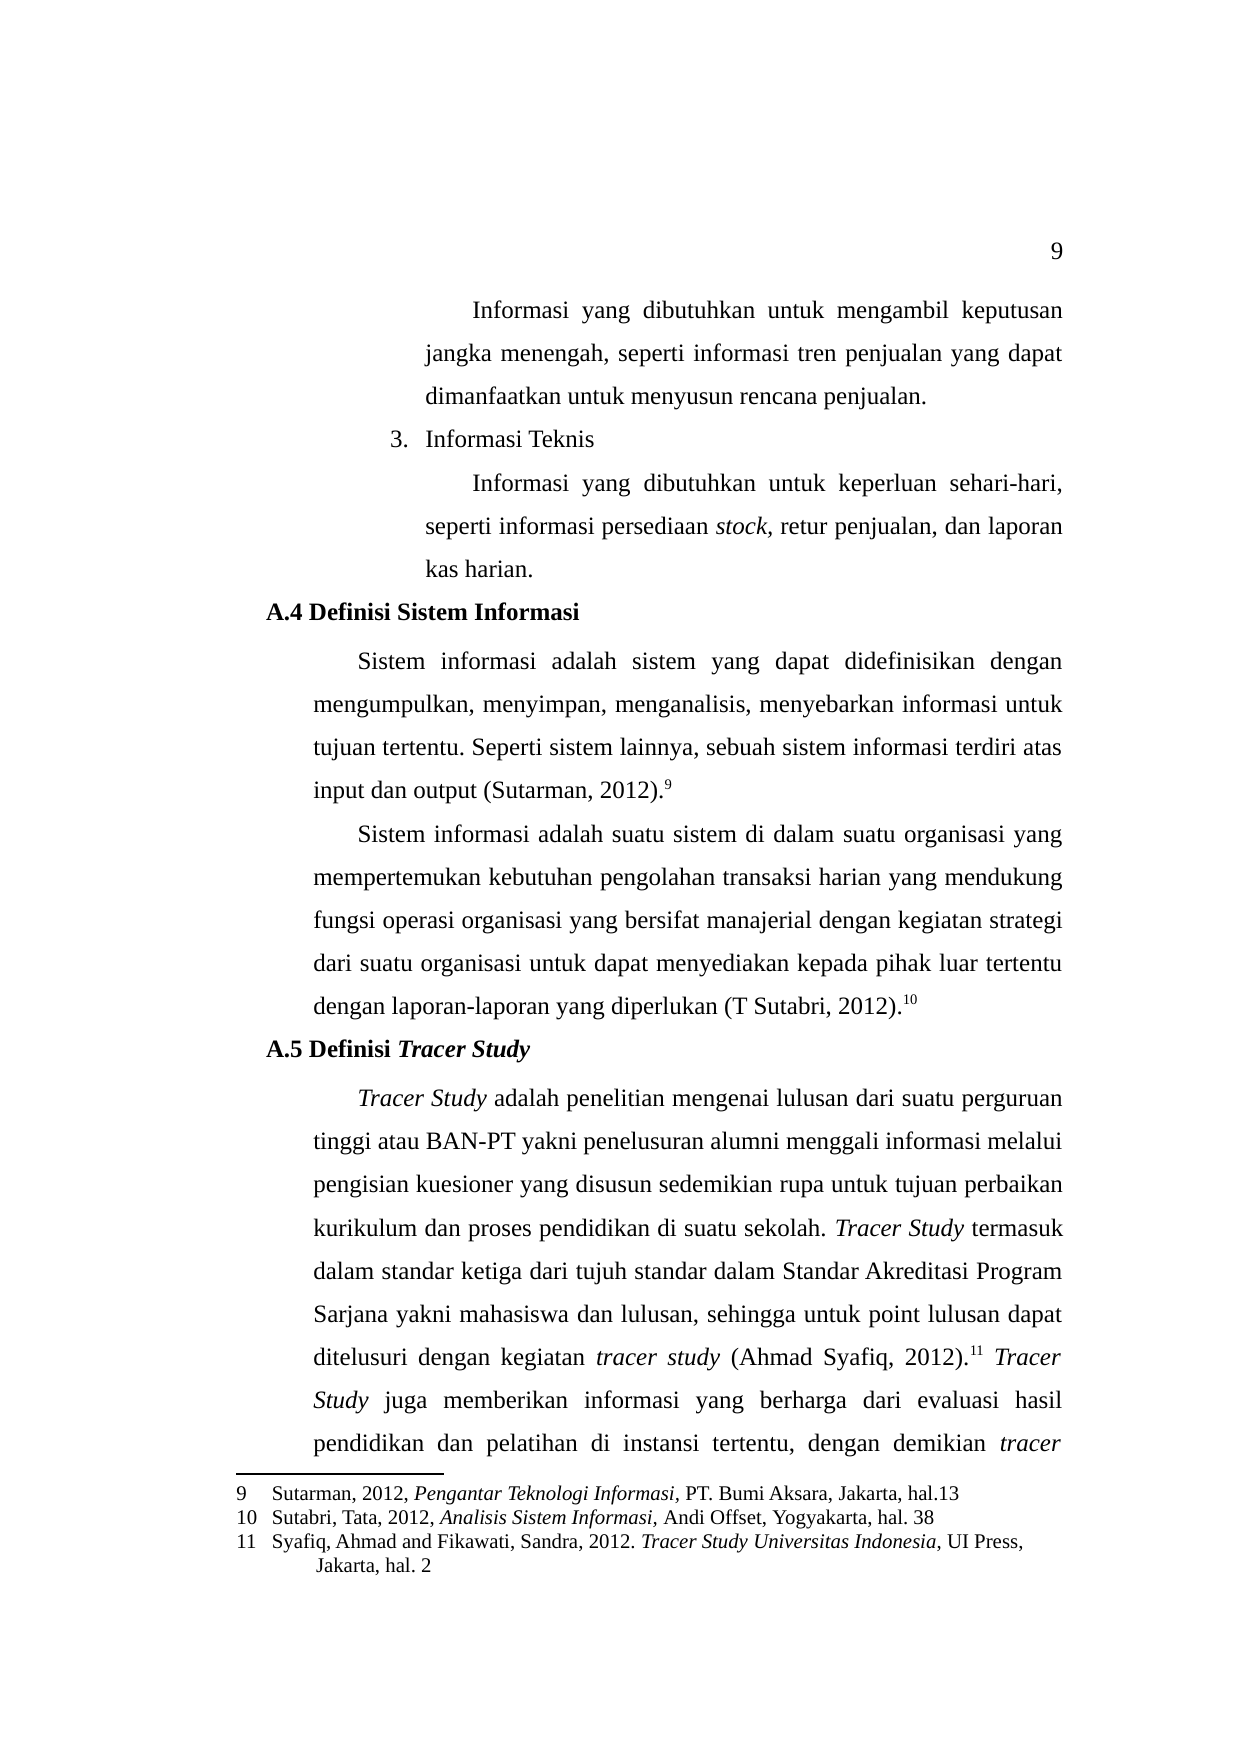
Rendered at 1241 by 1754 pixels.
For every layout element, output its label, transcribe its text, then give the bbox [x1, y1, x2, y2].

text Sutabri, Tata, 2012, Analisis Sistem Informasi, Andi Offset, Yogyakarta, hal. 38 [236, 1504, 1063, 1529]
text A.4 Definisi Sistem Informasi [266, 597, 1063, 626]
list Informasi Teknis [390, 424, 1063, 453]
text Syafiq, Ahmad and Fikawati, Sandra, 2012. Tracer Study Universitas Indonesia, UI Press, Jakarta, hal. 2 [236, 1529, 1063, 1577]
list Informasi yang dibutuhkan untuk keperluan sehari-hari, seperti informasi persediaan stock, retur penjualan, dan laporan kas harian. [425, 468, 1063, 583]
text Tracer Study adalah penelitian mengenai lulusan dari suatu perguruan tinggi atau BAN-PT yakni penelusuran alumni menggali informasi melalui pengisian kuesioner yang disusun sedemikian rupa untuk tujuan perbaikan kurikulum dan proses pendidikan di suatu sekolah. Tracer Study termasuk dalam standar ketiga dari tujuh standar dalam Standar Akreditasi Program Sarjana yakni mahasiswa dan lulusan, sehingga untuk point lulusan dapat ditelusuri dengan kegiatan tracer study (Ahmad Syafiq, 2012). Tracer Study juga memberikan informasi yang berharga dari evaluasi hasil pendidikan dan pelatihan di instansi tertentu, dengan demikian tracer [313, 1083, 1063, 1457]
text Sutarman, 2012, Pengantar Teknologi Informasi, PT. Bumi Aksara, Jakarta, hal.13 [236, 1481, 1063, 1504]
text Sistem informasi adalah sistem yang dapat didefinisikan dengan mengumpulkan, menyimpan, menganalisis, menyebarkan informasi untuk tujuan tertentu. Seperti sistem lainnya, sebuah sistem informasi terdiri atas input dan output (Sutarman, 2012). [313, 646, 1063, 804]
text A.5 Definisi Tracer Study [266, 1034, 1063, 1063]
text Sistem informasi adalah suatu sistem di dalam suatu organisasi yang mempertemukan kebutuhan pengolahan transaksi harian yang mendukung fungsi operasi organisasi yang bersifat manajerial dengan kegiatan strategi dari suatu organisasi untuk dapat menyediakan kepada pihak luar tertentu dengan laporan-laporan yang diperlukan (T Sutabri, 2012). [313, 819, 1063, 1020]
list Informasi yang dibutuhkan untuk mengambil keputusan jangka menengah, seperti informasi tren penjualan yang dapat dimanfaatkan untuk menyusun rencana penjualan. [425, 295, 1063, 410]
